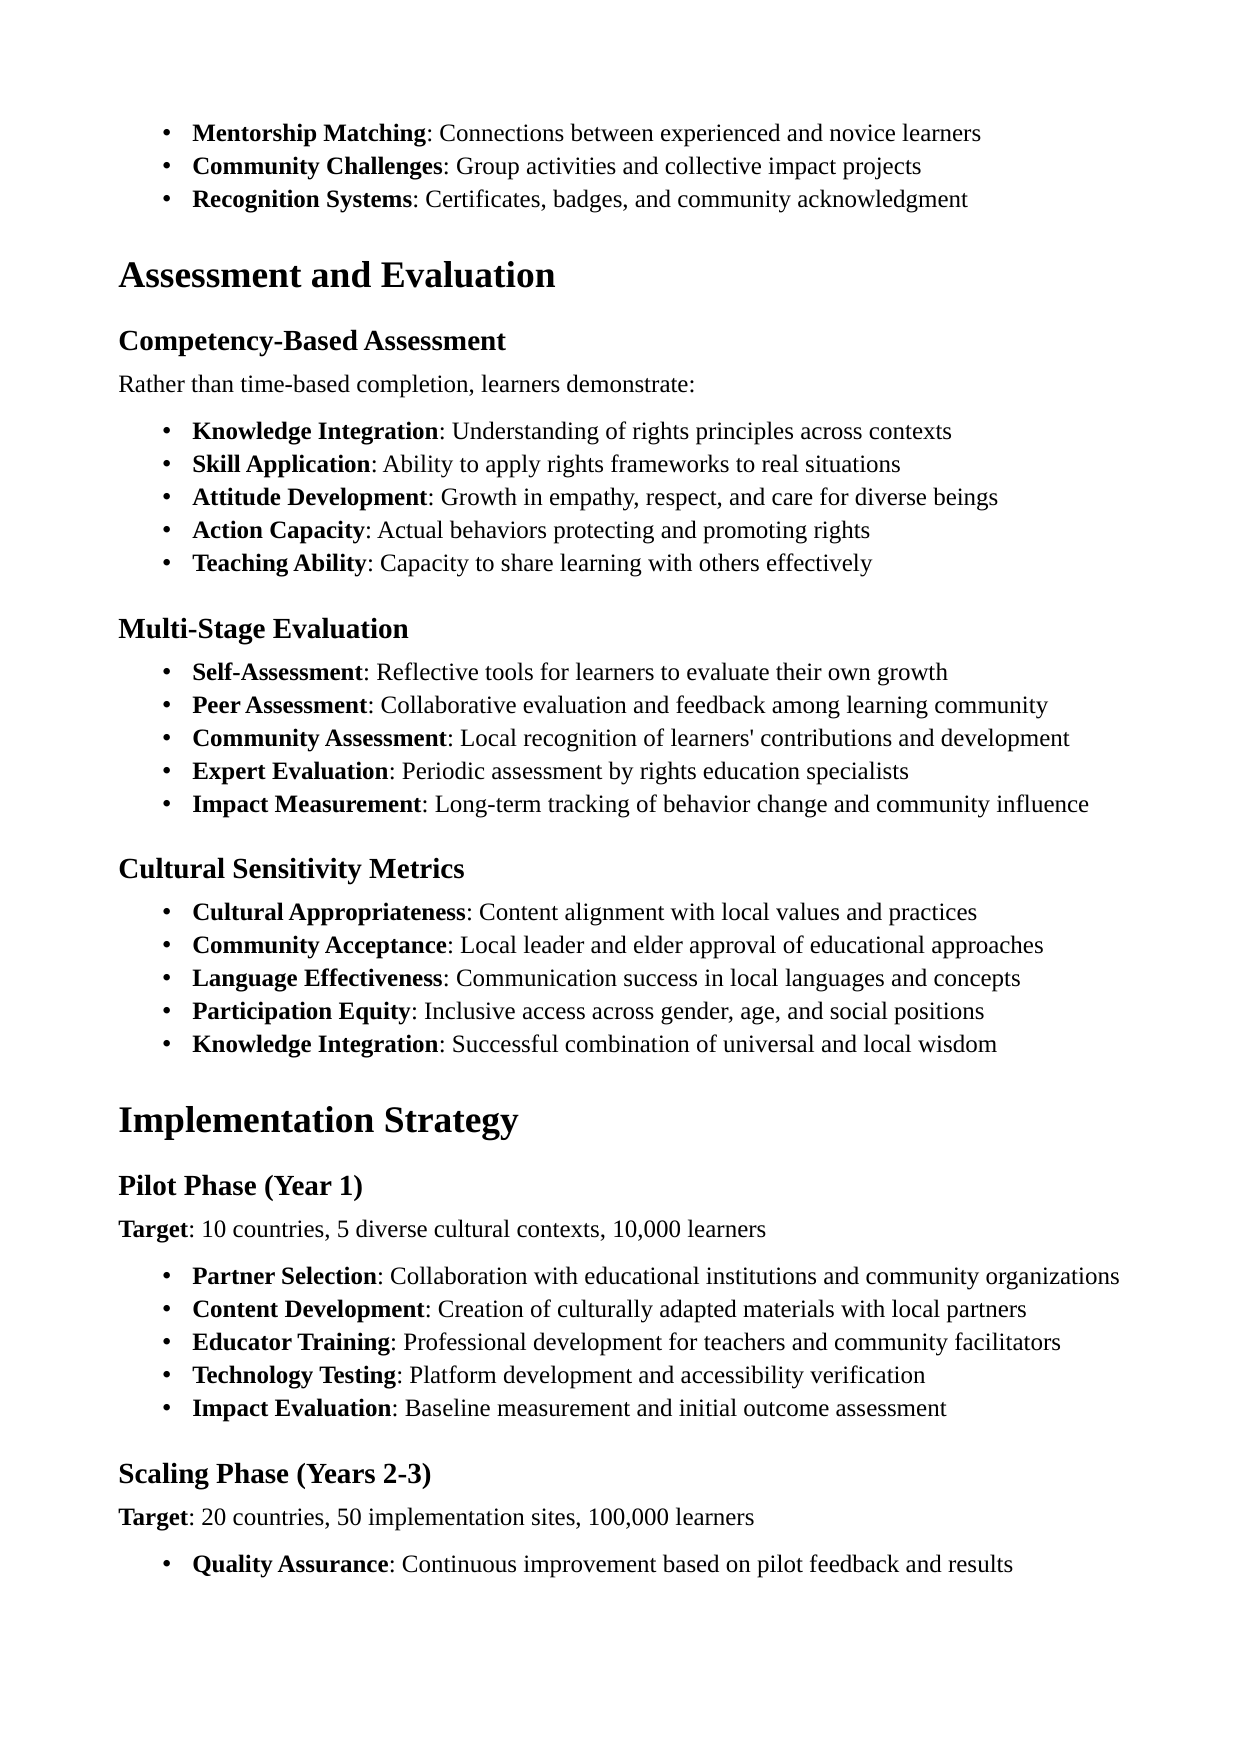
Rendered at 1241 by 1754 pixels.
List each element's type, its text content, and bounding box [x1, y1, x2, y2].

text Target: 10 countries, 5 diverse cultural contexts, 10,000 learners [118, 1214, 1122, 1243]
list Participation Equity: Inclusive access across gender, age, and social positions [162, 996, 1122, 1025]
text Rather than time-based completion, learners demonstrate: [118, 369, 1122, 398]
list Educator Training: Professional development for teachers and community facilitators [162, 1327, 1122, 1356]
list Knowledge Integration: Successful combination of universal and local wisdom [162, 1029, 1122, 1058]
list Language Effectiveness: Communication success in local languages and concepts [162, 963, 1122, 992]
list Quality Assurance: Continuous improvement based on pilot feedback and results [162, 1549, 1122, 1578]
subtitle Cultural Sensitivity Metrics [118, 851, 1122, 884]
subtitle Pilot Phase (Year 1) [118, 1168, 1122, 1201]
list Knowledge Integration: Understanding of rights principles across contexts [162, 416, 1122, 445]
list Attitude Development: Growth in empathy, respect, and care for diverse beings [162, 482, 1122, 511]
list Partner Selection: Collaboration with educational institutions and community organizations [162, 1261, 1122, 1290]
subtitle Scaling Phase (Years 2-3) [118, 1456, 1122, 1489]
list Skill Application: Ability to apply rights frameworks to real situations [162, 449, 1122, 478]
list Expert Evaluation: Periodic assessment by rights education specialists [162, 756, 1122, 784]
subtitle Competency-Based Assessment [118, 323, 1122, 356]
list Impact Measurement: Long-term tracking of behavior change and community influence [162, 789, 1122, 818]
list Community Acceptance: Local leader and elder approval of educational approaches [162, 930, 1122, 959]
list Community Assessment: Local recognition of learners' contributions and development [162, 723, 1122, 752]
list Action Capacity: Actual behaviors protecting and promoting rights [162, 516, 1122, 544]
text Target: 20 countries, 50 implementation sites, 100,000 learners [118, 1502, 1122, 1531]
subtitle Assessment and Evaluation [118, 253, 1122, 296]
list Cultural Appropriateness: Content alignment with local values and practices [162, 897, 1122, 926]
list Peer Assessment: Collaborative evaluation and feedback among learning community [162, 690, 1122, 718]
subtitle Implementation Strategy [118, 1098, 1122, 1141]
list Technology Testing: Platform development and accessibility verification [162, 1361, 1122, 1389]
list Recognition Systems: Certificates, badges, and community acknowledgment [162, 184, 1122, 213]
list Mentorship Matching: Connections between experienced and novice learners [162, 118, 1122, 147]
list Community Challenges: Group activities and collective impact projects [162, 151, 1122, 180]
subtitle Multi-Stage Evaluation [118, 611, 1122, 644]
list Self-Assessment: Reflective tools for learners to evaluate their own growth [162, 657, 1122, 686]
list Teaching Ability: Capacity to share learning with others effectively [162, 548, 1122, 577]
list Impact Evaluation: Baseline measurement and initial outcome assessment [162, 1393, 1122, 1422]
list Content Development: Creation of culturally adapted materials with local partners [162, 1294, 1122, 1323]
